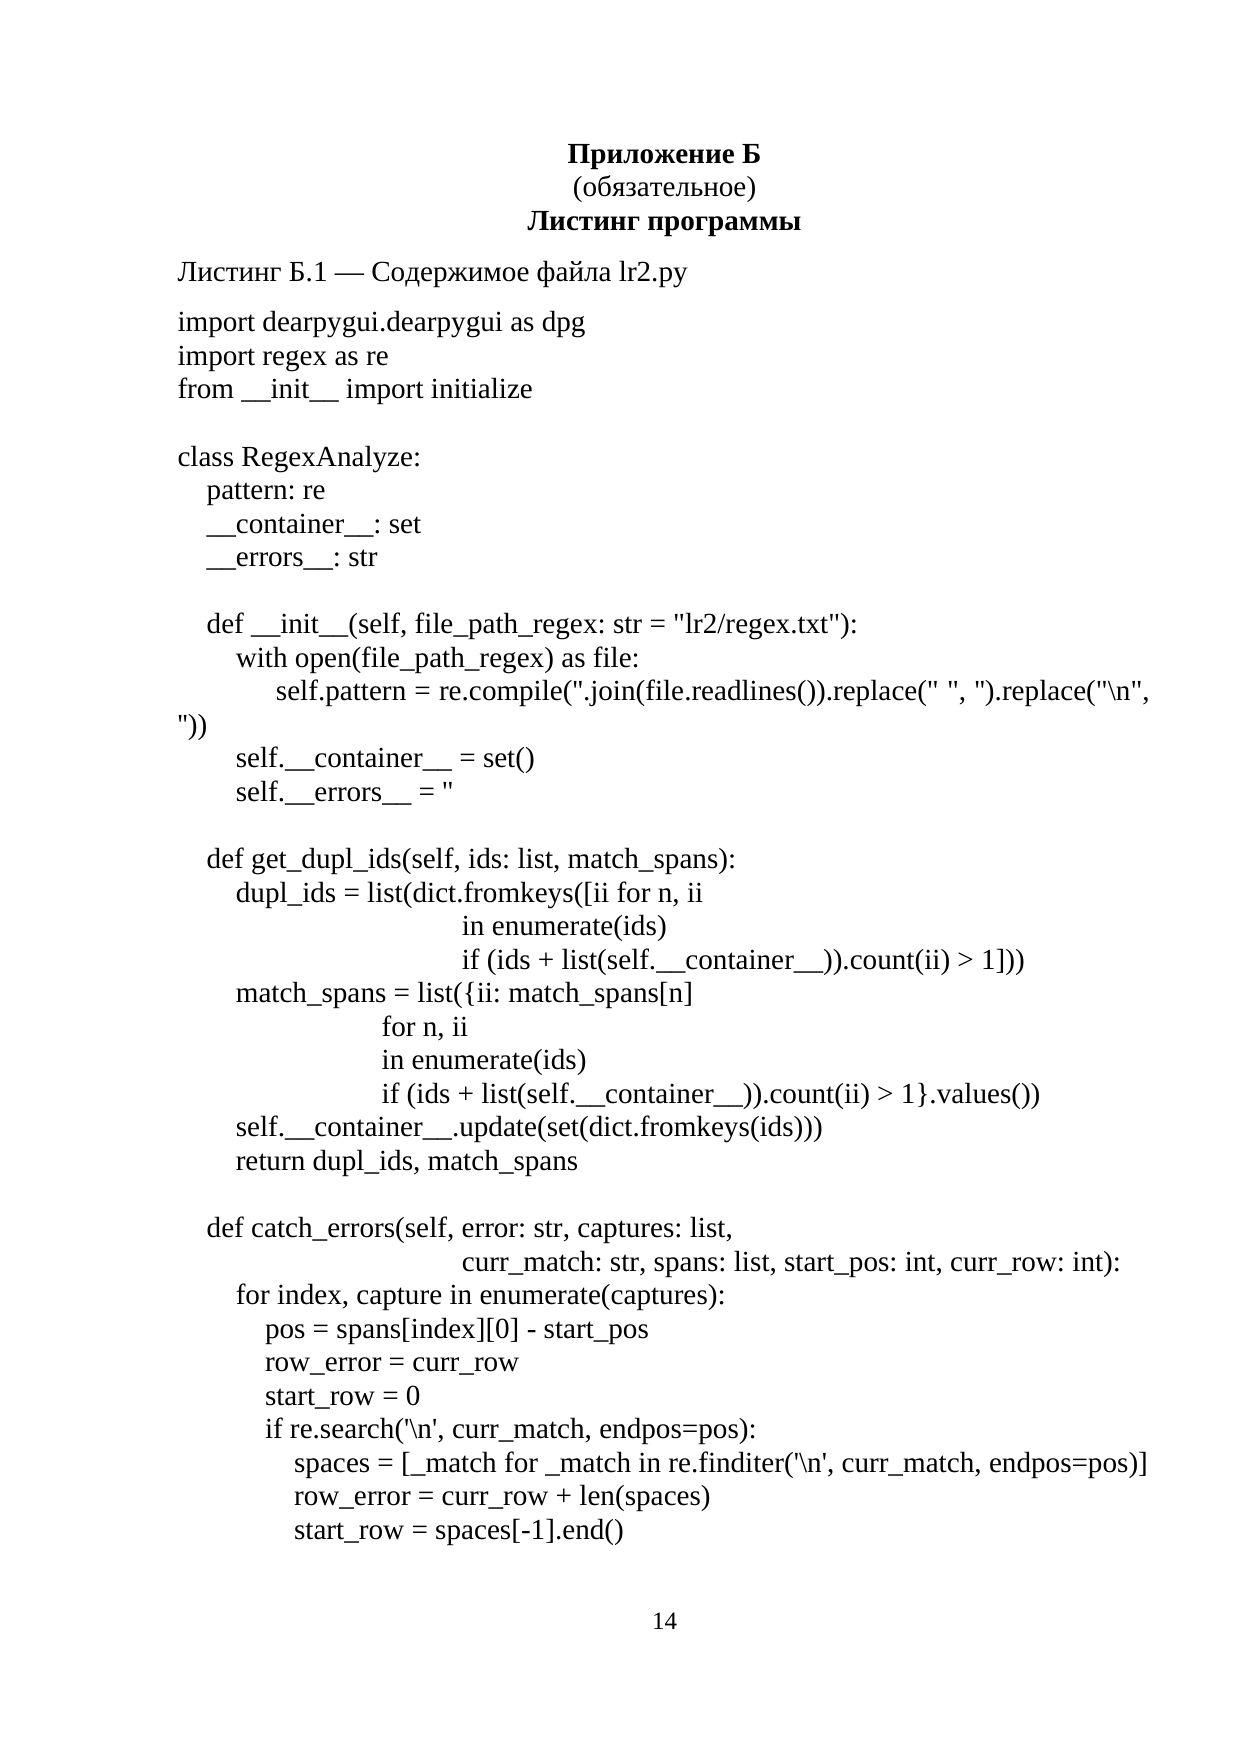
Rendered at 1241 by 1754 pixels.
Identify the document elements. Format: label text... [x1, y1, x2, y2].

text __container__: set [177, 506, 1152, 539]
text def __init__(self, file_path_regex: str = "lr2/regex.txt"): [177, 606, 1152, 640]
text return dupl_ids, match_spans [177, 1143, 1152, 1177]
text if re.search('\n', curr_match, endpos=pos): [177, 1411, 1152, 1445]
text if (ids + list(self.__container__)).count(ii) > 1])) [177, 942, 1152, 975]
text pos = spans[index][0] - start_pos [177, 1311, 1152, 1344]
text dupl_ids = list(dict.fromkeys([ii for n, ii [177, 875, 1152, 908]
text pattern: re [177, 472, 1152, 506]
text __errors__: str [177, 539, 1152, 573]
text row_error = curr_row + len(spaces) [177, 1478, 1152, 1512]
text self.__container__ = set() [177, 741, 1152, 774]
subtitle Приложение Б (обязательное) Листинг программы [177, 136, 1152, 236]
text in enumerate(ids) [177, 908, 1152, 942]
text match_spans = list({ii: match_spans[n] [177, 975, 1152, 1009]
text def get_dupl_ids(self, ids: list, match_spans): [177, 841, 1152, 875]
text for index, capture in enumerate(captures): [177, 1277, 1152, 1311]
text in enumerate(ids) [177, 1042, 1152, 1076]
text for n, ii [177, 1009, 1152, 1042]
text self.pattern = re.compile(''.join(file.readlines()).replace(" ", '').replace("\n", '')) [177, 673, 1152, 741]
text start_row = spaces[-1].end() [177, 1512, 1152, 1546]
text from __init__ import initialize [177, 372, 1152, 405]
text with open(file_path_regex) as file: [177, 640, 1152, 673]
text self.__container__.update(set(dict.fromkeys(ids))) [177, 1109, 1152, 1143]
text spaces = [_match for _match in re.finditer('\n', curr_match, endpos=pos)] [177, 1445, 1152, 1478]
text class RegexAnalyze: [177, 439, 1152, 472]
text def catch_errors(self, error: str, captures: list, [177, 1210, 1152, 1244]
text start_row = 0 [177, 1378, 1152, 1411]
text Листинг Б.1 — Содержимое файла lr2.py [177, 254, 1152, 288]
text import regex as re [177, 338, 1152, 372]
text import dearpygui.dearpygui as dpg [177, 304, 1152, 338]
text curr_match: str, spans: list, start_pos: int, curr_row: int): [177, 1244, 1152, 1277]
text self.__errors__ = '' [177, 774, 1152, 808]
text if (ids + list(self.__container__)).count(ii) > 1}.values()) [177, 1076, 1152, 1109]
text row_error = curr_row [177, 1344, 1152, 1378]
